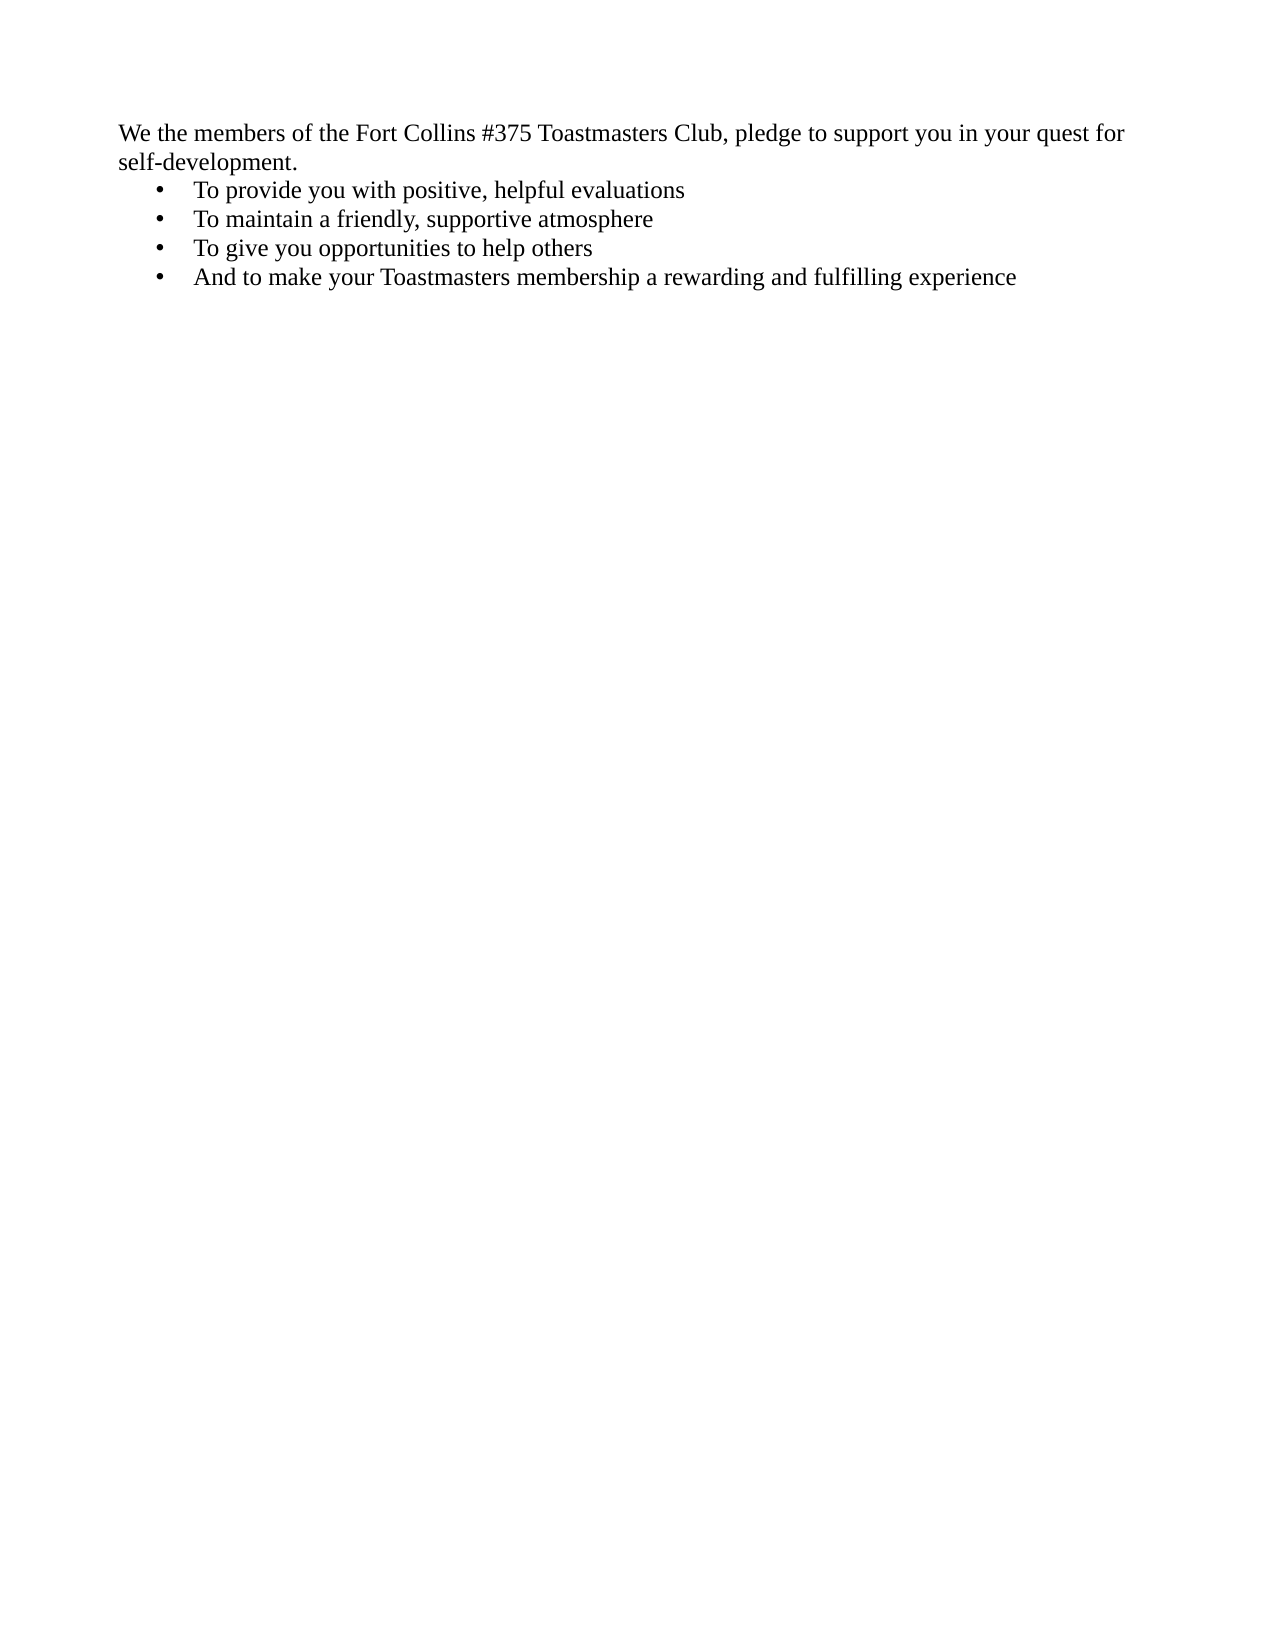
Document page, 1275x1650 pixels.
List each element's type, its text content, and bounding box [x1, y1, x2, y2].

list And to make your Toastmasters membership a rewarding and fulfilling experience [156, 262, 1157, 291]
text We the members of the Fort Collins #375 Toastmasters Club, pledge to support you in your quest for self-development. [118, 118, 1157, 176]
list To maintain a friendly, supportive atmosphere [156, 204, 1157, 233]
list To give you opportunities to help others [156, 233, 1157, 262]
list To provide you with positive, helpful evaluations [156, 176, 1157, 204]
